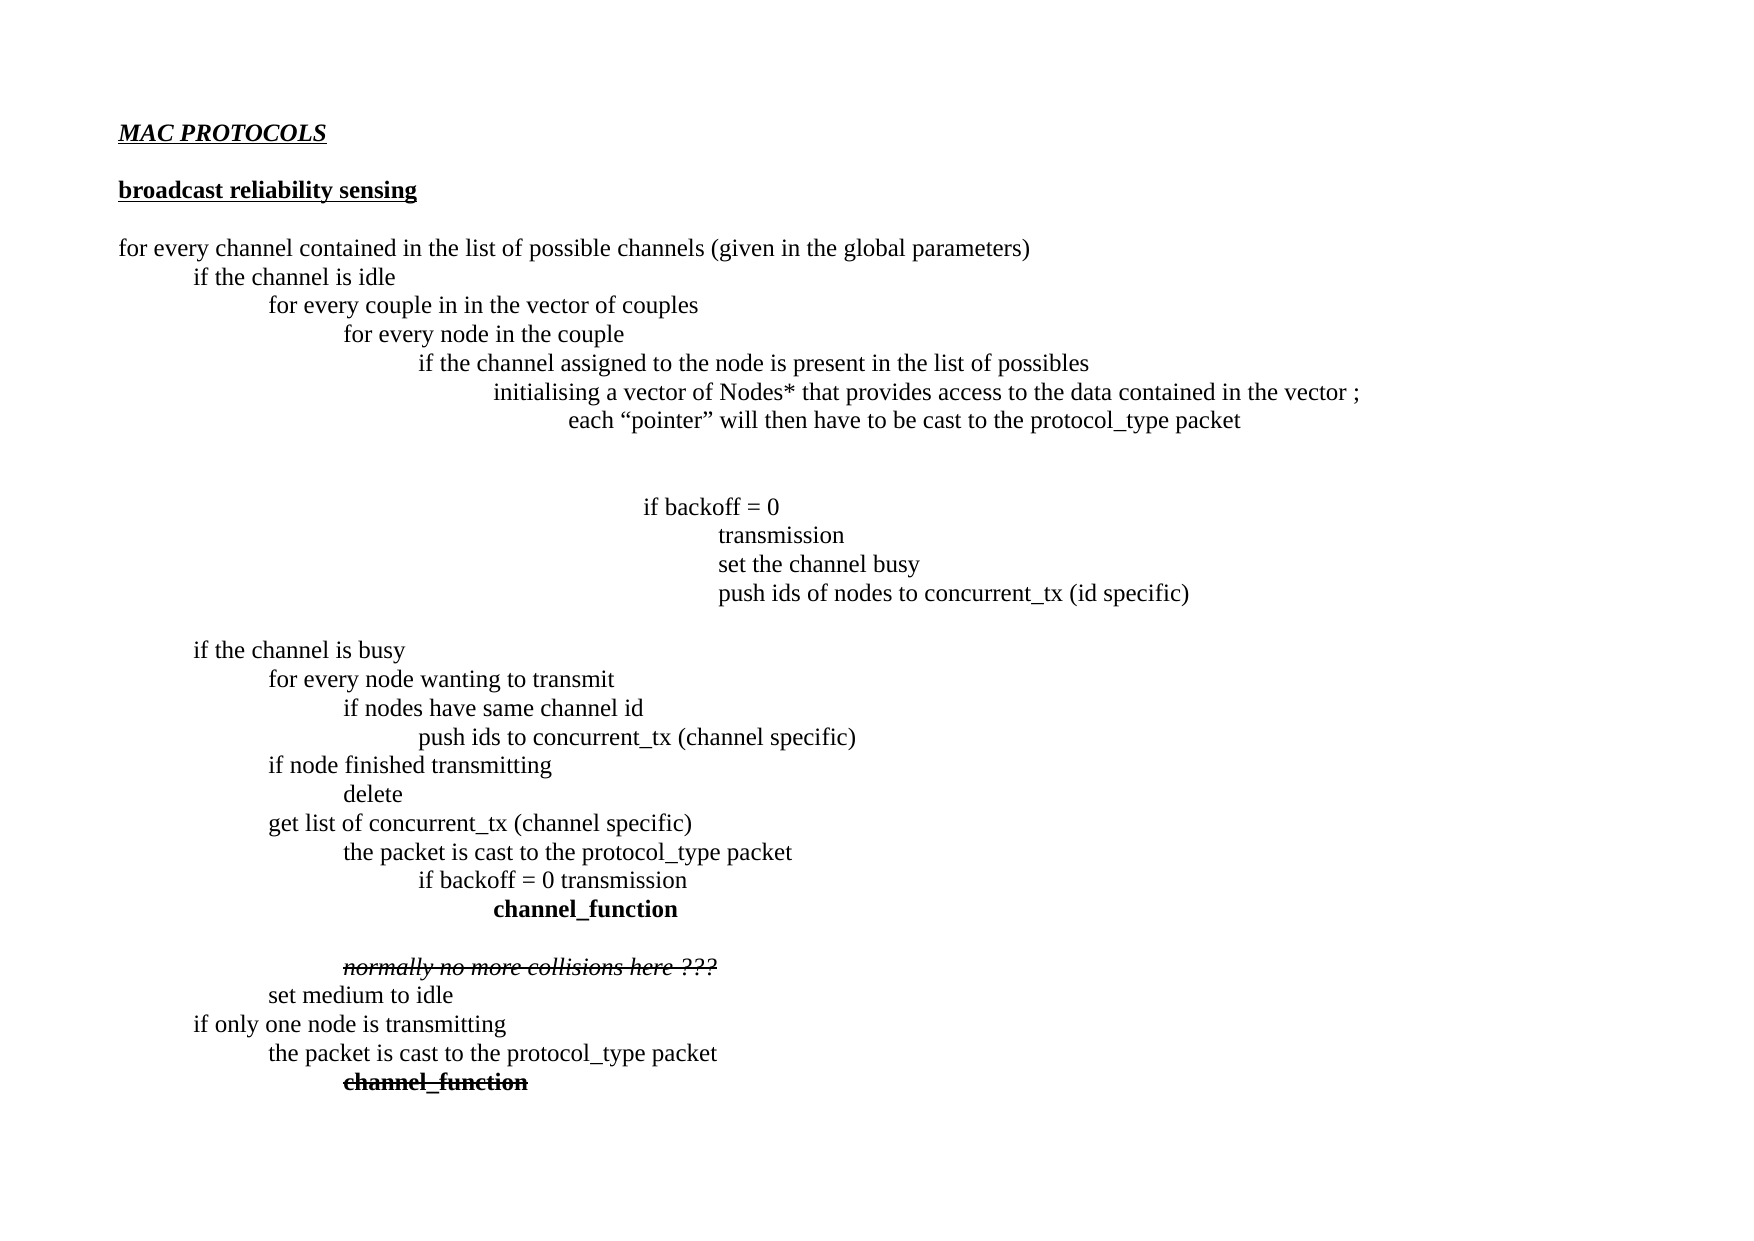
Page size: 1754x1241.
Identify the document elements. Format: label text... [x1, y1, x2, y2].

text for every node wanting to transmit [118, 664, 1636, 693]
text push ids of nodes to concurrent_tx (id specific) [118, 578, 1636, 607]
text initialising a vector of Nodes* that provides access to the data contained in the vector ; [118, 377, 1636, 406]
text if t­he channel assigned to the node is present in the list of possibles [118, 348, 1636, 377]
text push ids to concurrent_tx (channel specific) [118, 722, 1636, 751]
text for every couple in in the vector of couples [118, 291, 1636, 319]
text channel_function [118, 1067, 1636, 1096]
text broadcast reliability sensing [118, 176, 1636, 204]
text each “pointer” will then have to be cast to the protocol_type packet [118, 406, 1636, 434]
text MAC PROTOCOLS [118, 118, 1636, 147]
text if the channel is busy [118, 636, 1636, 664]
text if backoff = 0 transmission [118, 866, 1636, 894]
text if nodes have same channel id [118, 693, 1636, 722]
text normally no more collisions here ??? [118, 952, 1636, 981]
text set medium to idle [118, 981, 1636, 1009]
text if only one node is transmitting [118, 1009, 1636, 1038]
text if the channel is idle [118, 262, 1636, 291]
text if backoff = 0 [118, 492, 1636, 521]
text the packet is cast to the protocol_type packet [118, 1038, 1636, 1067]
text for every node in the couple [118, 319, 1636, 348]
text transmission [118, 521, 1636, 549]
text set the channel busy [118, 549, 1636, 578]
text delete [118, 779, 1636, 808]
text if node finished transmitting [118, 751, 1636, 779]
text the packet is cast to the protocol_type packet [118, 837, 1636, 866]
text channel_function [118, 894, 1636, 923]
text for every channel contained in the list of possible channels (given in the global parameters) [118, 233, 1636, 262]
text get list of concurrent_tx (channel specific) [118, 808, 1636, 837]
